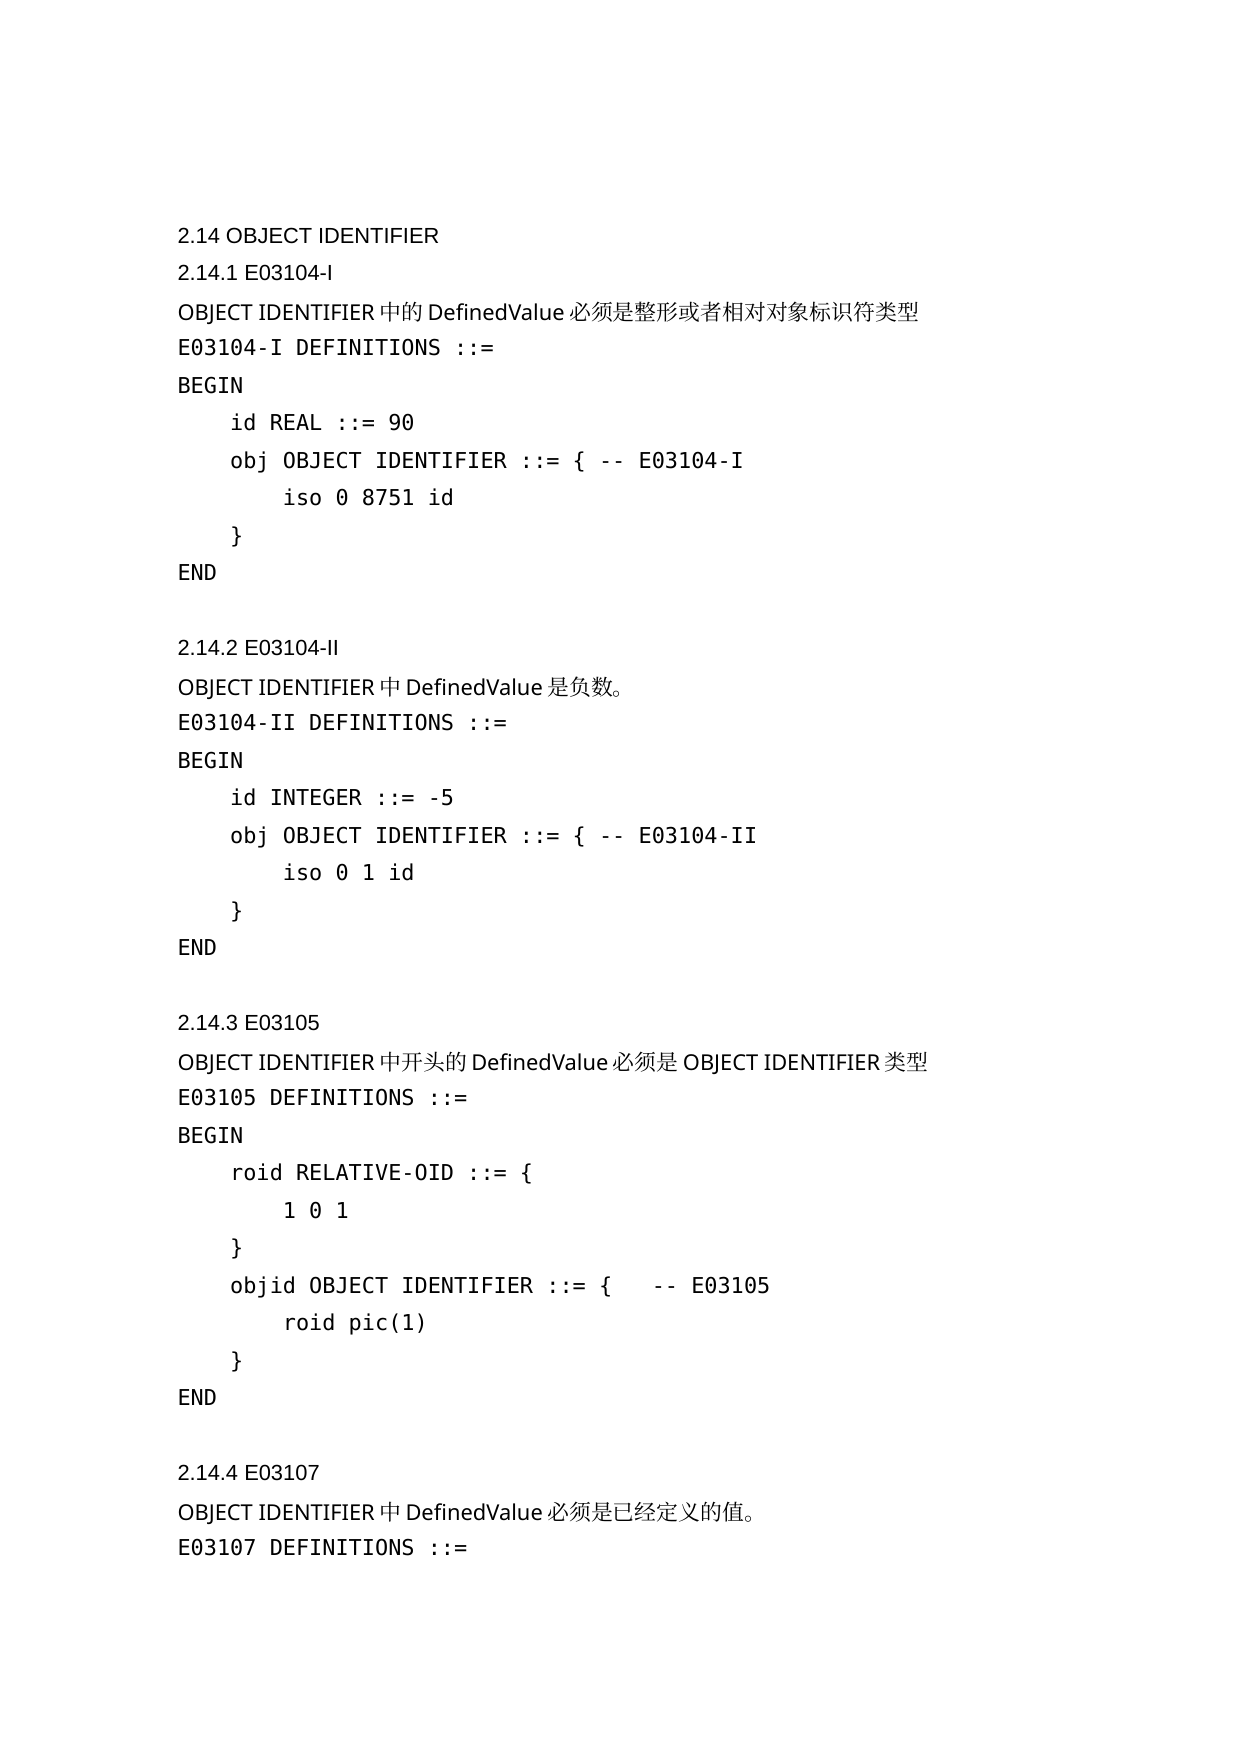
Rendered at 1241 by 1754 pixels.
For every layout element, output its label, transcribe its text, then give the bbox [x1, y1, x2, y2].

text END [177, 554, 1063, 592]
text iso 0 1 id [177, 854, 1063, 892]
subtitle 2.14.4 E03107 [177, 1454, 1063, 1492]
text E03104-II DEFINITIONS ::= [177, 704, 1063, 742]
text } [177, 1342, 1063, 1379]
text objid OBJECT IDENTIFIER ::= { -- E03105 [177, 1267, 1063, 1304]
subtitle 2.14.3 E03105 [177, 1004, 1063, 1042]
text END [177, 1379, 1063, 1417]
text roid RELATIVE-OID ::= { [177, 1154, 1063, 1192]
text } [177, 517, 1063, 554]
text BEGIN [177, 367, 1063, 404]
text OBJECT IDENTIFIER中的DefinedValue必须是整形或者相对对象标识符类型 [177, 292, 1063, 329]
text END [177, 929, 1063, 967]
text BEGIN [177, 742, 1063, 779]
text 1 0 1 [177, 1192, 1063, 1229]
text E03107 DEFINITIONS ::= [177, 1529, 1063, 1567]
text OBJECT IDENTIFIER中DefinedValue是负数。 [177, 667, 1063, 704]
text iso 0 8751 id [177, 479, 1063, 517]
subtitle 2.14.1 E03104-I [177, 254, 1063, 292]
text E03104-I DEFINITIONS ::= [177, 329, 1063, 367]
text obj OBJECT IDENTIFIER ::= { -- E03104-II [177, 817, 1063, 854]
text OBJECT IDENTIFIER中DefinedValue必须是已经定义的值。 [177, 1492, 1063, 1529]
text OBJECT IDENTIFIER中开头的DefinedValue必须是OBJECT IDENTIFIER类型 [177, 1042, 1063, 1079]
text BEGIN [177, 1117, 1063, 1154]
text roid pic(1) [177, 1304, 1063, 1342]
text id REAL ::= 90 [177, 404, 1063, 442]
text E03105 DEFINITIONS ::= [177, 1079, 1063, 1117]
text obj OBJECT IDENTIFIER ::= { -- E03104-I [177, 442, 1063, 479]
text } [177, 1229, 1063, 1267]
text } [177, 892, 1063, 929]
subtitle 2.14.2 E03104-II [177, 629, 1063, 667]
text id INTEGER ::= -5 [177, 779, 1063, 817]
subtitle 2.14 OBJECT IDENTIFIER [177, 217, 1063, 254]
